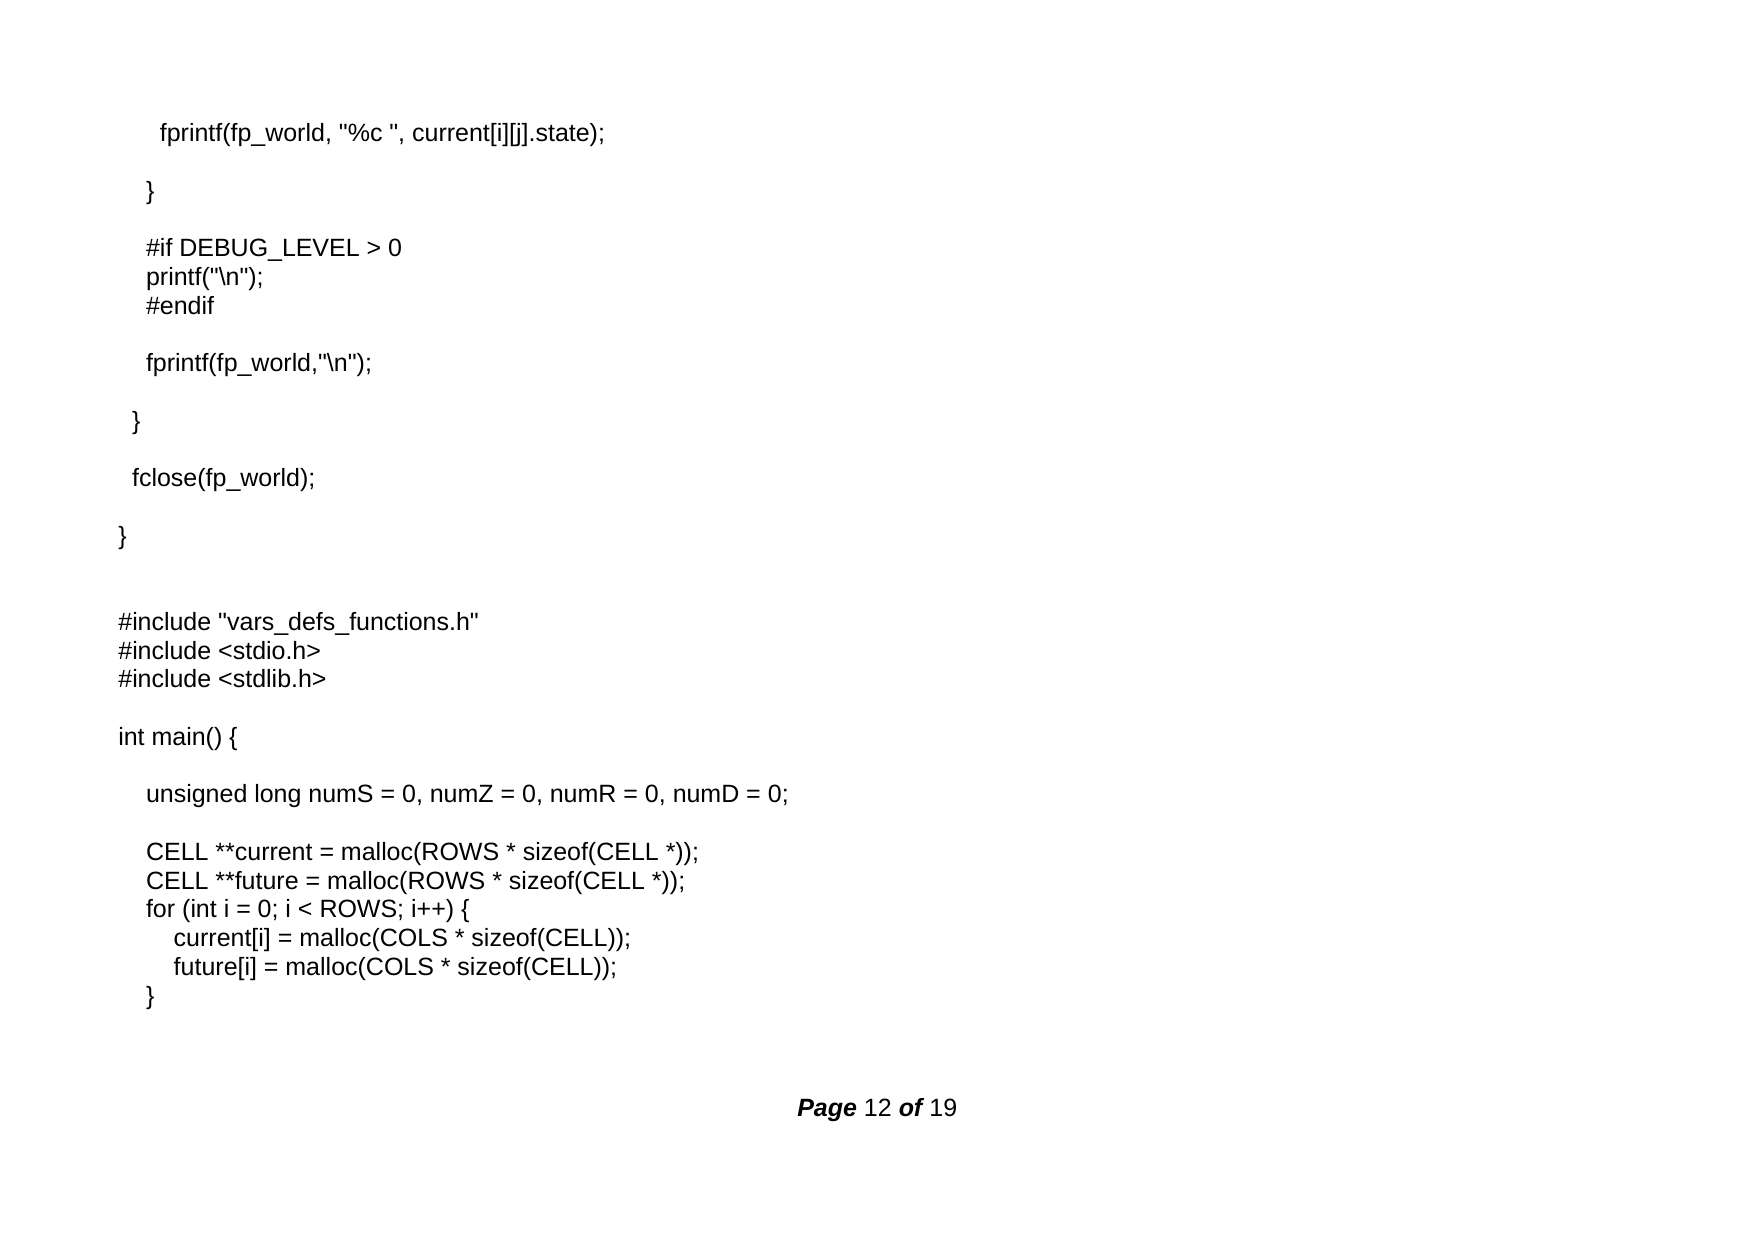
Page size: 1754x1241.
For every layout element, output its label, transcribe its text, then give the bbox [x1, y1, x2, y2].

text } [118, 176, 1636, 204]
text #include "vars_defs_functions.h" [118, 607, 1636, 636]
text fclose(fp_world); [118, 463, 1636, 492]
text } [118, 981, 1636, 1009]
text for (int i = 0; i < ROWS; i++) { [118, 894, 1636, 923]
text unsigned long numS = 0, numZ = 0, numR = 0, numD = 0; [118, 779, 1636, 808]
text int main() { [118, 722, 1636, 751]
text fprintf(fp_world,"\n"); [118, 348, 1636, 377]
text fprintf(fp_world, "%c ", current[i][j].state); [118, 118, 1636, 147]
text future[i] = malloc(COLS * sizeof(CELL)); [118, 952, 1636, 981]
text printf("\n"); [118, 262, 1636, 291]
text } [118, 521, 1636, 549]
text current[i] = malloc(COLS * sizeof(CELL)); [118, 923, 1636, 952]
text #if DEBUG_LEVEL > 0 [118, 233, 1636, 262]
text #endif [118, 291, 1636, 319]
text CELL **future = malloc(ROWS * sizeof(CELL *)); [118, 866, 1636, 894]
text CELL **current = malloc(ROWS * sizeof(CELL *)); [118, 837, 1636, 866]
text #include <stdio.h> [118, 636, 1636, 664]
text #include <stdlib.h> [118, 664, 1636, 693]
text } [118, 406, 1636, 434]
